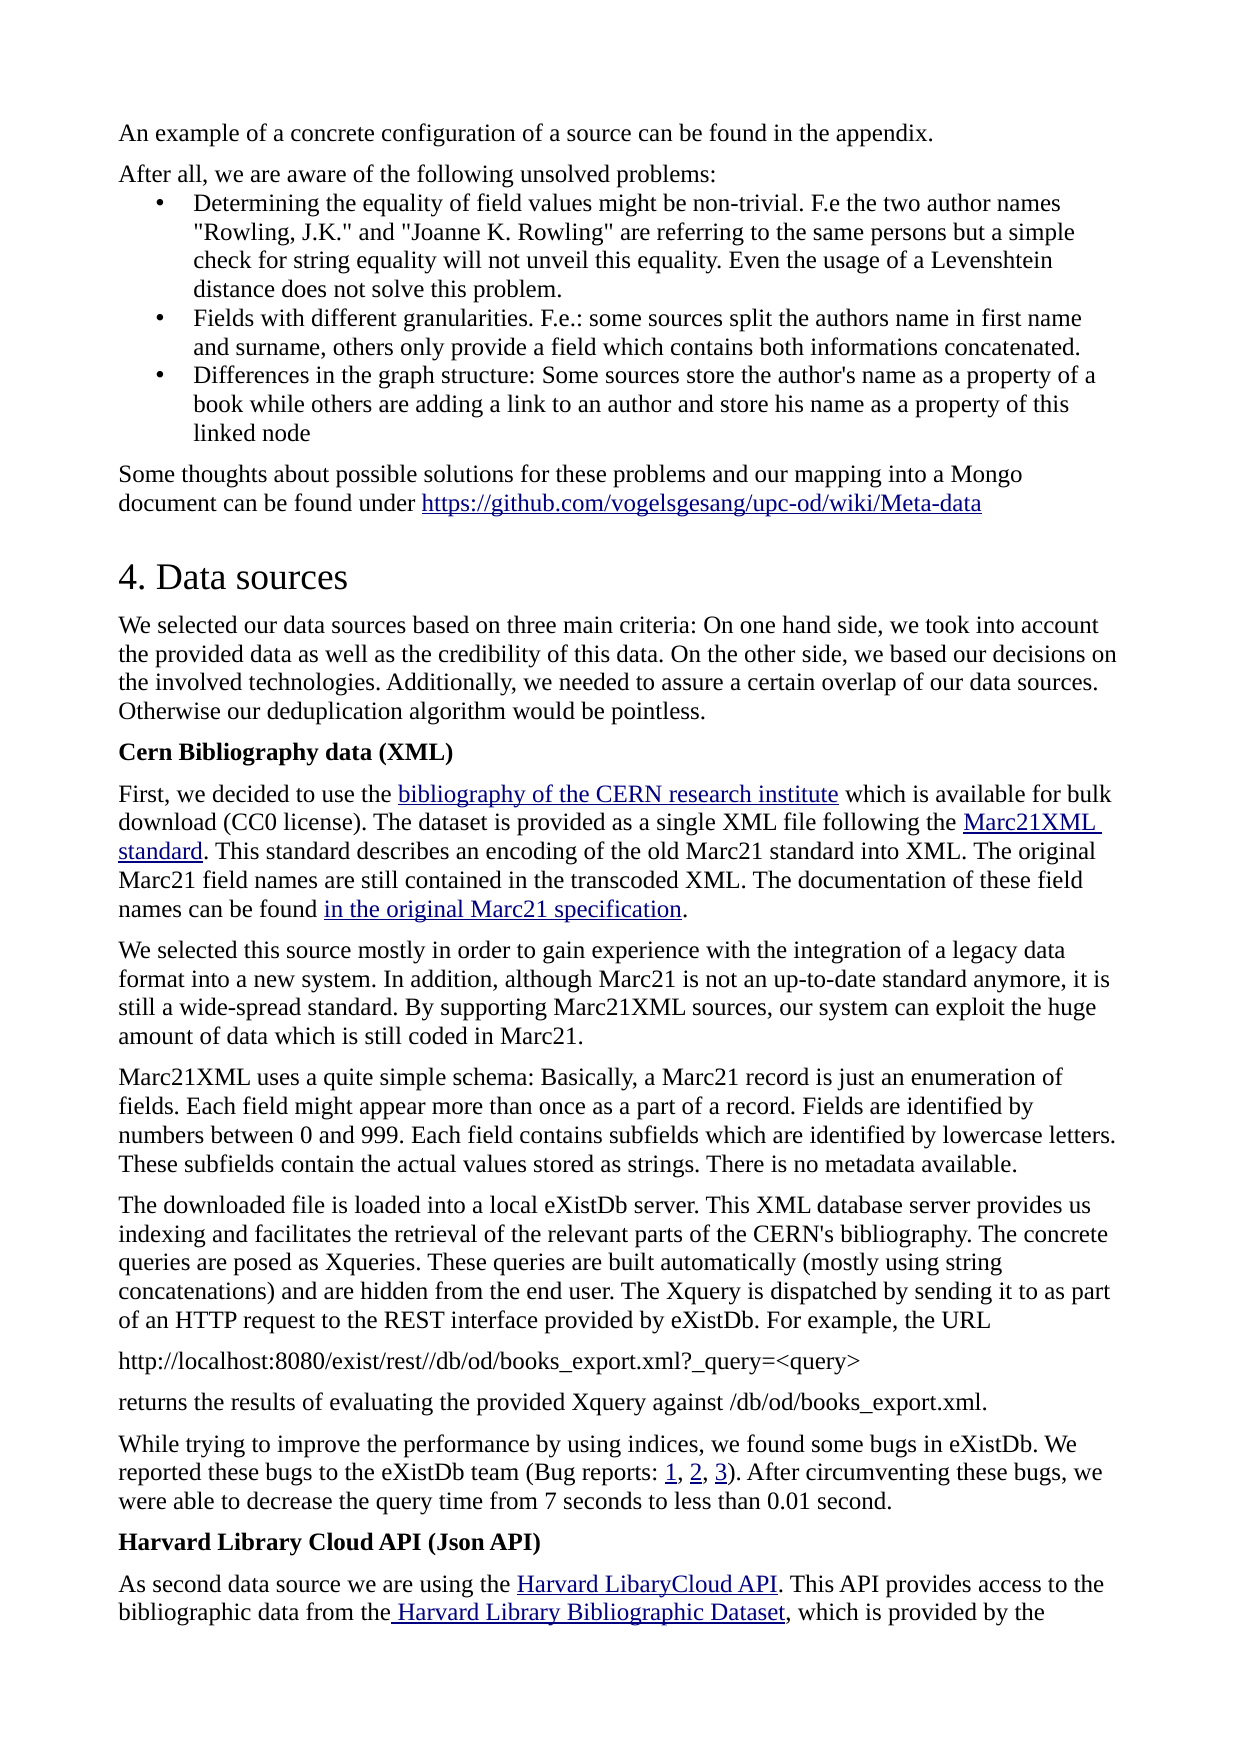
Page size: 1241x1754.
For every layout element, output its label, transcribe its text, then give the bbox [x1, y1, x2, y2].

text We selected our data sources based on three main criteria: On one hand side, we took into account the provided data as well as the credibility of this data. On the other side, we based our decisions on the involved technologies. Additionally, we needed to assure a certain overlap of our data sources. Otherwise our deduplication algorithm would be pointless. [118, 610, 1122, 725]
text An example of a concrete configuration of a source can be found in the appendix. [118, 118, 1122, 147]
text After all, we are aware of the following unsolved problems: [118, 159, 1122, 188]
list Fields with different granularities. F.e.: some sources split the authors name in first name and surname, others only provide a field which contains both informations concatenated. [156, 303, 1122, 361]
text First, we decided to use the bibliography of the CERN research institute which is available for bulk download (CC0 license). The dataset is provided as a single XML file following the Marc21XML standard. This standard describes an encoding of the old Marc21 standard into XML. The original Marc21 field names are still contained in the transcoded XML. The documentation of these field names can be found in the original Marc21 specification. [118, 779, 1122, 922]
text http://localhost:8080/exist/rest//db/od/books_export.xml?_query=<query> [118, 1346, 1122, 1375]
text Marc21XML uses a quite simple schema: Basically, a Marc21 record is just an enumeration of fields. Each field might appear more than once as a part of a record. Fields are identified by numbers between 0 and 999. Each field contains subfields which are identified by lowercase letters. These subfields contain the actual values stored as strings. There is no metadata available. [118, 1062, 1122, 1177]
text Cern Bibliography data (XML) [118, 737, 1122, 766]
list Differences in the graph structure: Some sources store the author's name as a property of a book while others are adding a link to an author and store his name as a property of this linked node [156, 361, 1122, 447]
text As second data source we are using the Harvard LibaryCloud API. This API provides access to the bibliographic data from the Harvard Library Bibliographic Dataset, which is provided by the [118, 1569, 1122, 1626]
text Some thoughts about possible solutions for these problems and our mapping into a Mongo document can be found under https://github.com/vogelsgesang/upc-od/wiki/Meta-data [118, 459, 1122, 517]
list Determining the equality of field values might be non-trivial. F.e the two author names "Rowling, J.K." and "Joanne K. Rowling" are referring to the same persons but a simple check for string equality will not unveil this equality. Even the usage of a Levenshtein distance does not solve this problem. [156, 188, 1122, 303]
text We selected this source mostly in order to gain experience with the integration of a legacy data format into a new system. In addition, although Marc21 is not an up-to-date standard anymore, it is still a wide-spread standard. By supporting Marc21XML sources, our system can exploit the huge amount of data which is still coded in Marc21. [118, 935, 1122, 1050]
text The downloaded file is loaded into a local eXistDb server. This XML database server provides us indexing and facilitates the retrieval of the relevant parts of the CERN's bibliography. The concrete queries are posed as Xqueries. These queries are built automatically (mostly using string concatenations) and are hidden from the end user. The Xquery is dispatched by sending it to as part of an HTTP request to the REST interface provided by eXistDb. For example, the URL [118, 1190, 1122, 1334]
subtitle 4. Data sources [118, 554, 1122, 597]
text While trying to improve the performance by using indices, we found some bugs in eXistDb. We reported these bugs to the eXistDb team (Bug reports: 1, 2, 3). After circumventing these bugs, we were able to decrease the query time from 7 seconds to less than 0.01 second. [118, 1429, 1122, 1515]
text Harvard Library Cloud API (Json API) [118, 1527, 1122, 1556]
text returns the results of evaluating the provided Xquery against /db/od/books_export.xml. [118, 1387, 1122, 1416]
